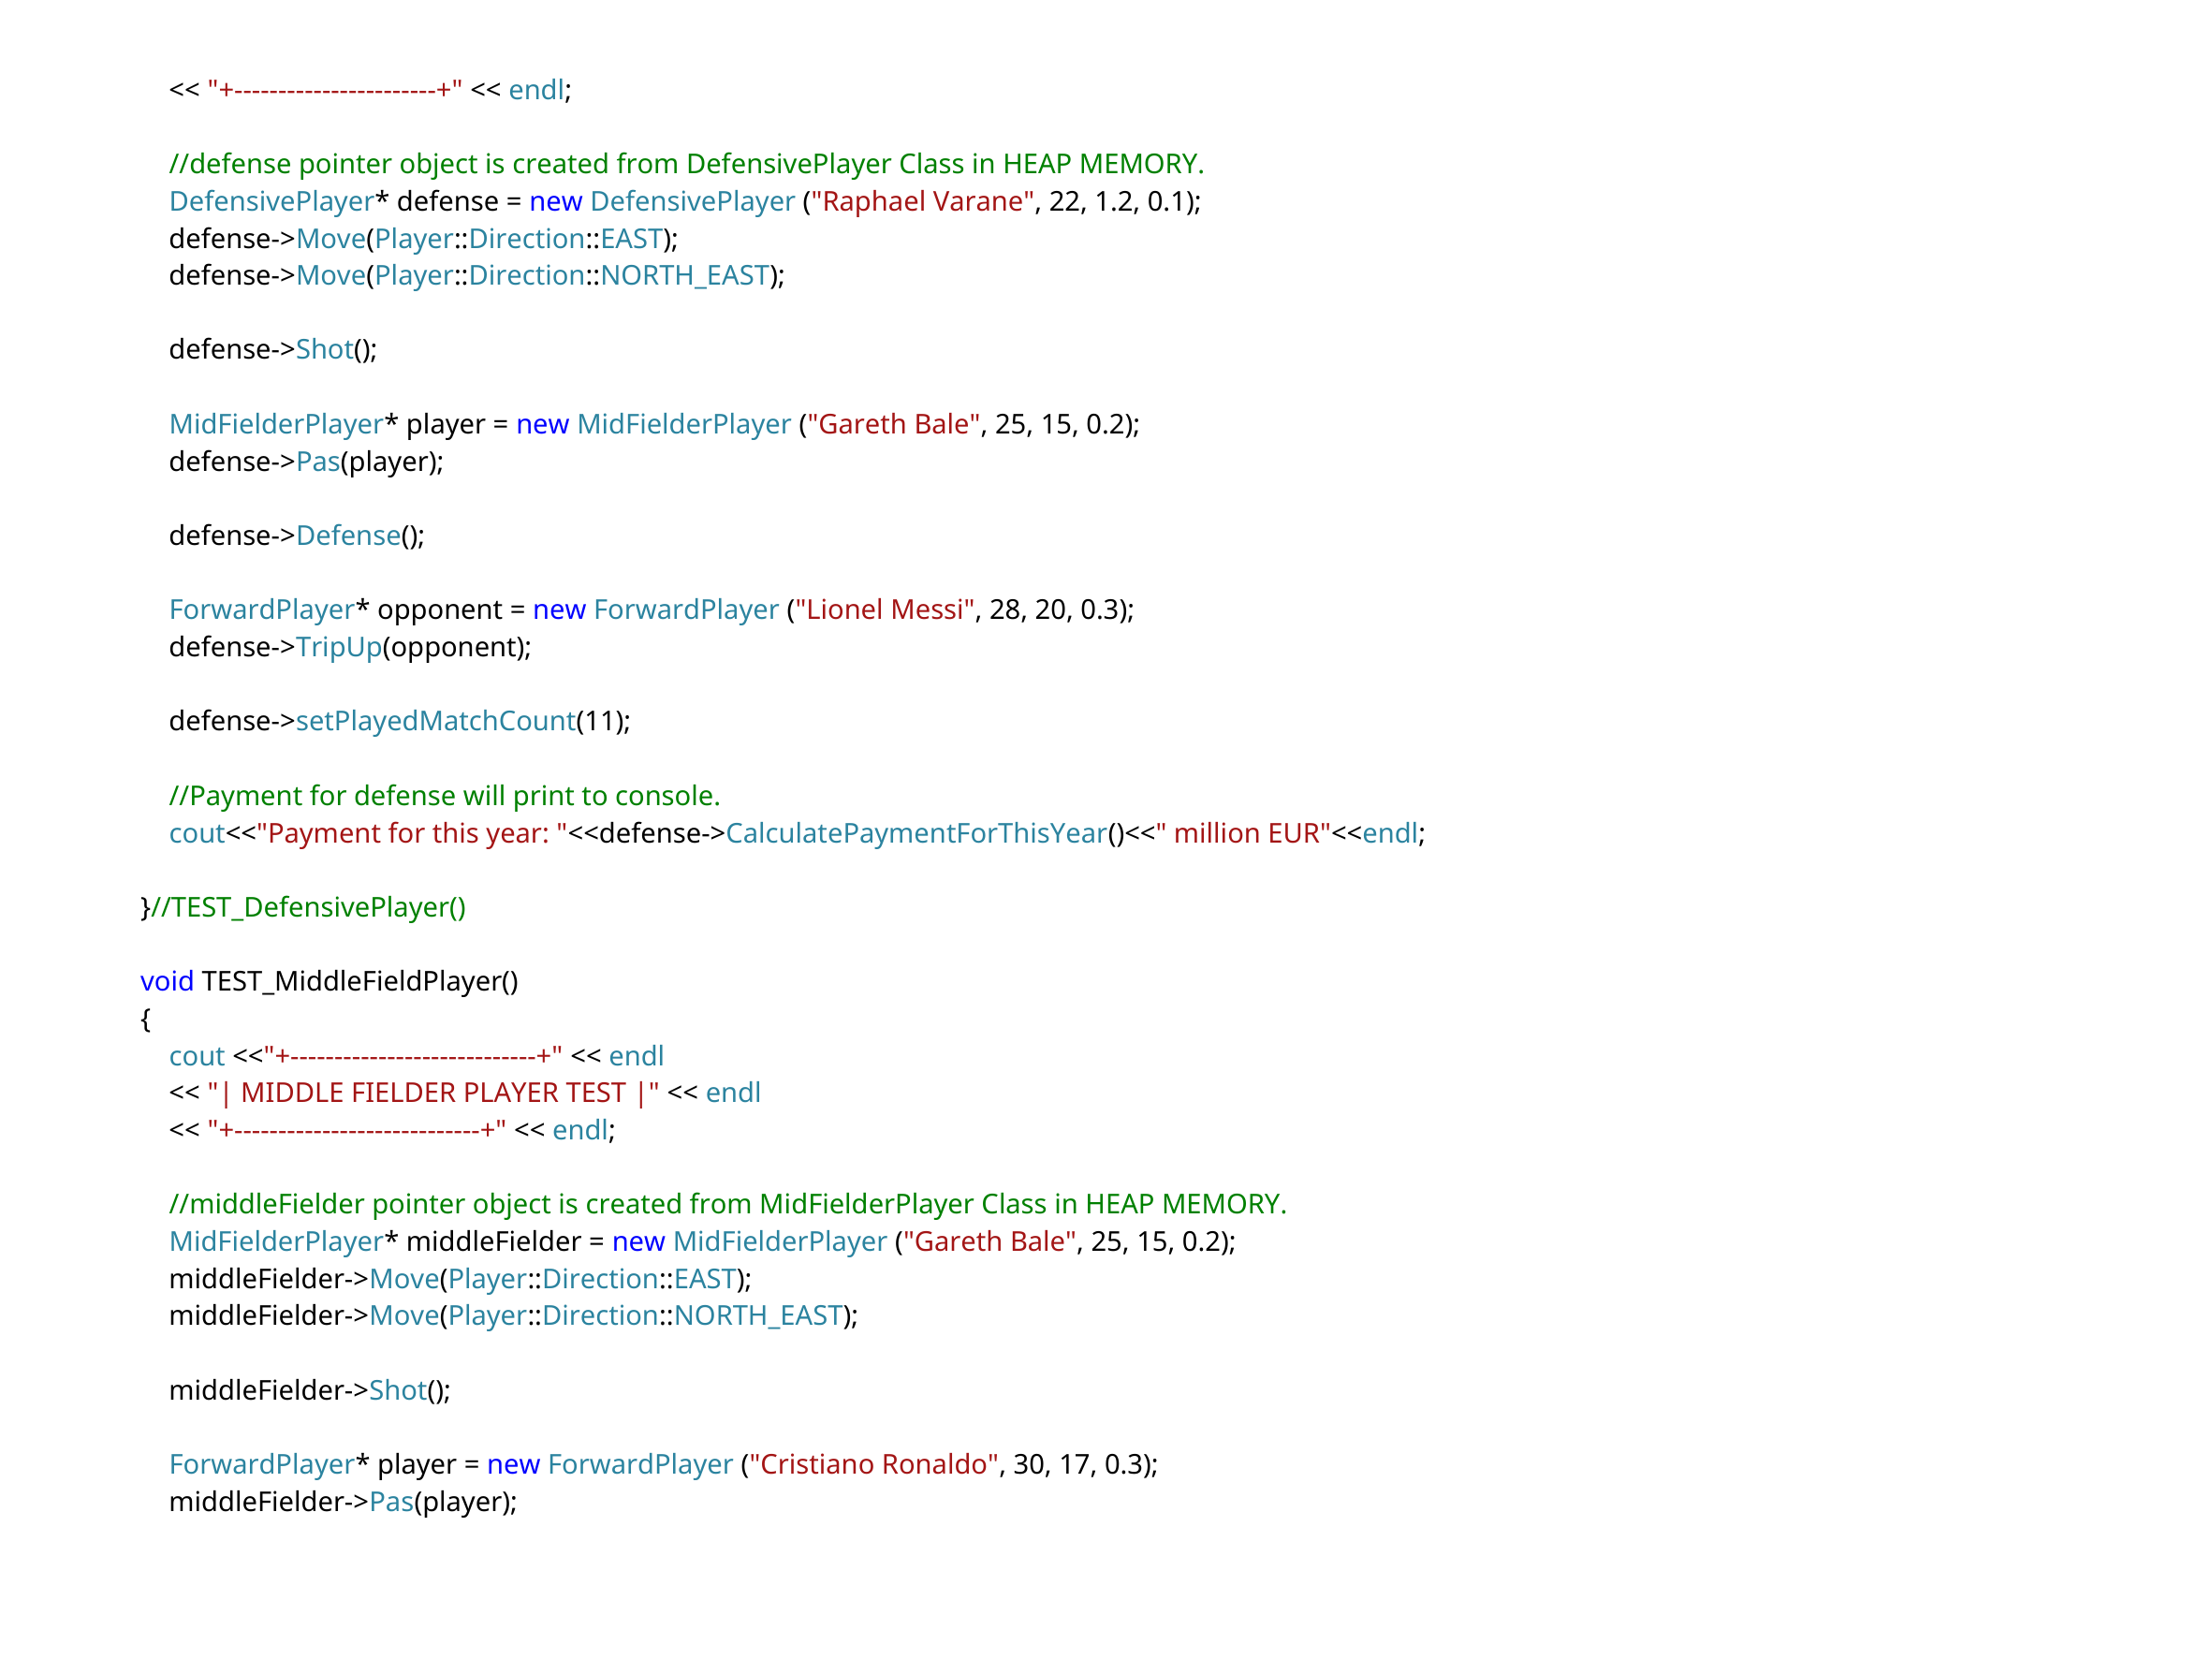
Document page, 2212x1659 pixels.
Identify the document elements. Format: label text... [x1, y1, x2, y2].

text << "| MIDDLE FIELDER PLAYER TEST |" << endl [140, 1074, 2071, 1110]
text defense->Shot(); [140, 330, 2071, 367]
text << "+----------------------------+" << endl; [140, 1110, 2071, 1148]
text ForwardPlayer* player = new ForwardPlayer ("Cristiano Ronaldo", 30, 17, 0.3); [140, 1445, 2071, 1482]
text defense->Pas(player); [140, 442, 2071, 479]
text cout<<"Payment for this year: "<<defense->CalculatePaymentForThisYear()<<" million EUR"<<endl; [140, 814, 2071, 850]
text }//TEST_DefensivePlayer() [140, 888, 2071, 925]
text MidFielderPlayer* player = new MidFielderPlayer ("Gareth Bale", 25, 15, 0.2); [140, 404, 2071, 442]
text MidFielderPlayer* middleFielder = new MidFielderPlayer ("Gareth Bale", 25, 15, 0.2); [140, 1222, 2071, 1259]
text middleFielder->Move(Player::Direction::EAST); [140, 1259, 2071, 1297]
text //defense pointer object is created from DefensivePlayer Class in HEAP MEMORY. [140, 144, 2071, 182]
text defense->setPlayedMatchCount(11); [140, 702, 2071, 739]
text //middleFielder pointer object is created from MidFielderPlayer Class in HEAP MEMORY. [140, 1185, 2071, 1222]
text ForwardPlayer* opponent = new ForwardPlayer ("Lionel Messi", 28, 20, 0.3); [140, 591, 2071, 627]
text middleFielder->Shot(); [140, 1371, 2071, 1408]
text DefensivePlayer* defense = new DefensivePlayer ("Raphael Varane", 22, 1.2, 0.1); [140, 182, 2071, 219]
text defense->Defense(); [140, 516, 2071, 553]
text { [140, 999, 2071, 1036]
text void TEST_MiddleFieldPlayer() [140, 962, 2071, 999]
text defense->Move(Player::Direction::EAST); [140, 219, 2071, 256]
text middleFielder->Pas(player); [140, 1482, 2071, 1520]
text cout <<"+----------------------------+" << endl [140, 1036, 2071, 1074]
text //Payment for defense will print to console. [140, 776, 2071, 814]
text defense->Move(Player::Direction::NORTH_EAST); [140, 256, 2071, 293]
text << "+-----------------------+" << endl; [140, 70, 2071, 108]
text defense->TripUp(opponent); [140, 627, 2071, 665]
text middleFielder->Move(Player::Direction::NORTH_EAST); [140, 1297, 2071, 1333]
